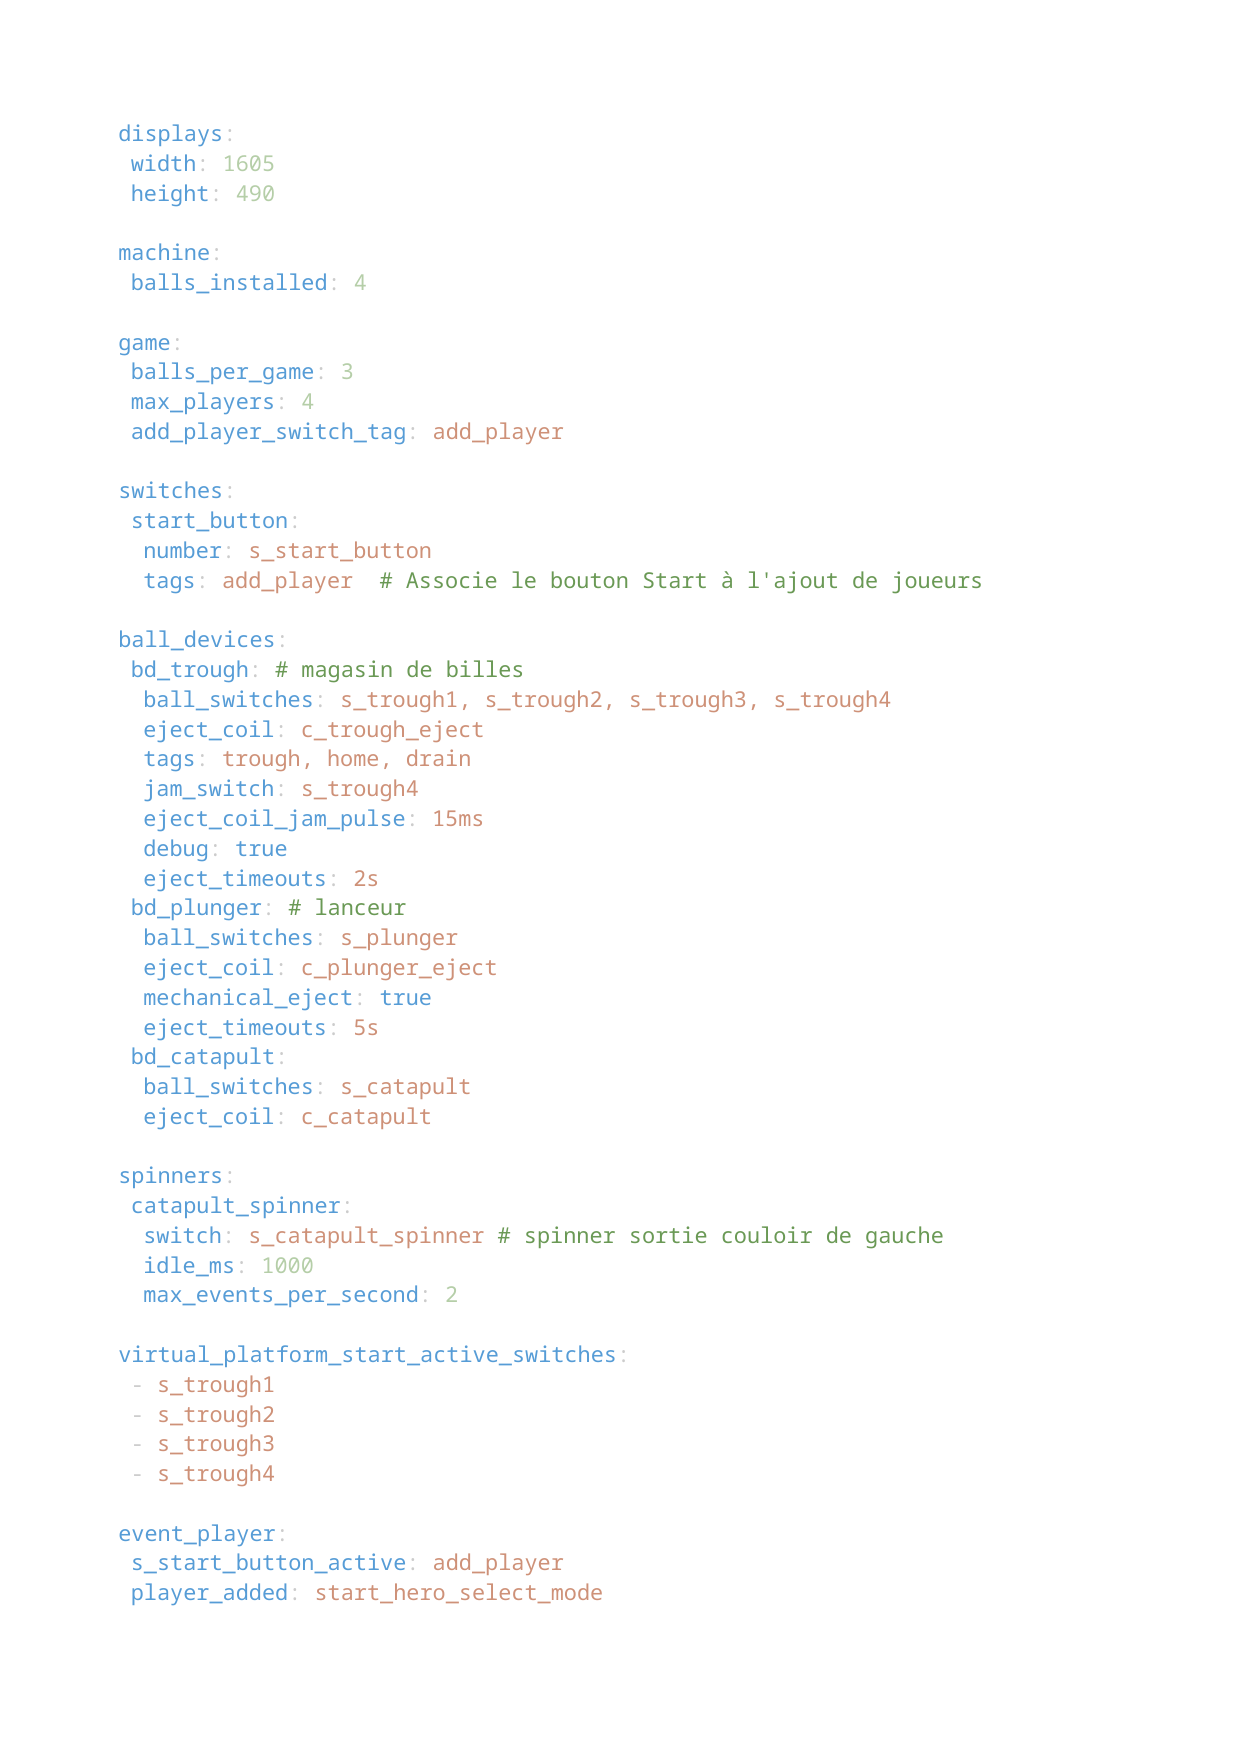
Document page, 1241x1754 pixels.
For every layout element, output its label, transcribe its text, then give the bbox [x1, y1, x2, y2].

text eject_coil_jam_pulse: 15ms [118, 803, 1122, 833]
text s_start_button_active: add_player [118, 1547, 1122, 1577]
text bd_trough: # magasin de billes [118, 654, 1122, 684]
text number: s_start_button [118, 535, 1122, 565]
text machine: [118, 237, 1122, 267]
text ball_switches: s_catapult [118, 1071, 1122, 1101]
text - s_trough2 [118, 1398, 1122, 1428]
text bd_catapult: [118, 1041, 1122, 1071]
text height: 490 [118, 178, 1122, 207]
text bd_plunger: # lanceur [118, 892, 1122, 922]
text idle_ms: 1000 [118, 1250, 1122, 1279]
text width: 1605 [118, 148, 1122, 178]
text ball_switches: s_trough1, s_trough2, s_trough3, s_trough4 [118, 684, 1122, 713]
text - s_trough3 [118, 1428, 1122, 1458]
text mechanical_eject: true [118, 982, 1122, 1011]
text displays: [118, 118, 1122, 148]
text ball_switches: s_plunger [118, 922, 1122, 952]
text start_button: [118, 505, 1122, 535]
text - s_trough4 [118, 1458, 1122, 1488]
text tags: add_player # Associe le bouton Start à l'ajout de joueurs [118, 565, 1122, 594]
text spinners: [118, 1160, 1122, 1190]
text switches: [118, 475, 1122, 505]
text game: [118, 326, 1122, 356]
text debug: true [118, 833, 1122, 862]
text balls_installed: 4 [118, 267, 1122, 297]
text max_events_per_second: 2 [118, 1279, 1122, 1309]
text eject_timeouts: 5s [118, 1011, 1122, 1041]
text ball_devices: [118, 624, 1122, 654]
text balls_per_game: 3 [118, 356, 1122, 386]
text - s_trough1 [118, 1369, 1122, 1398]
text add_player_switch_tag: add_player [118, 416, 1122, 446]
text switch: s_catapult_spinner # spinner sortie couloir de gauche [118, 1220, 1122, 1250]
text event_player: [118, 1518, 1122, 1547]
text player_added: start_hero_select_mode [118, 1577, 1122, 1607]
text virtual_platform_start_active_switches: [118, 1339, 1122, 1369]
text eject_timeouts: 2s [118, 862, 1122, 892]
text catapult_spinner: [118, 1190, 1122, 1220]
text eject_coil: c_plunger_eject [118, 952, 1122, 982]
text max_players: 4 [118, 386, 1122, 416]
text jam_switch: s_trough4 [118, 773, 1122, 803]
text eject_coil: c_catapult [118, 1101, 1122, 1131]
text eject_coil: c_trough_eject [118, 713, 1122, 743]
text tags: trough, home, drain [118, 743, 1122, 773]
